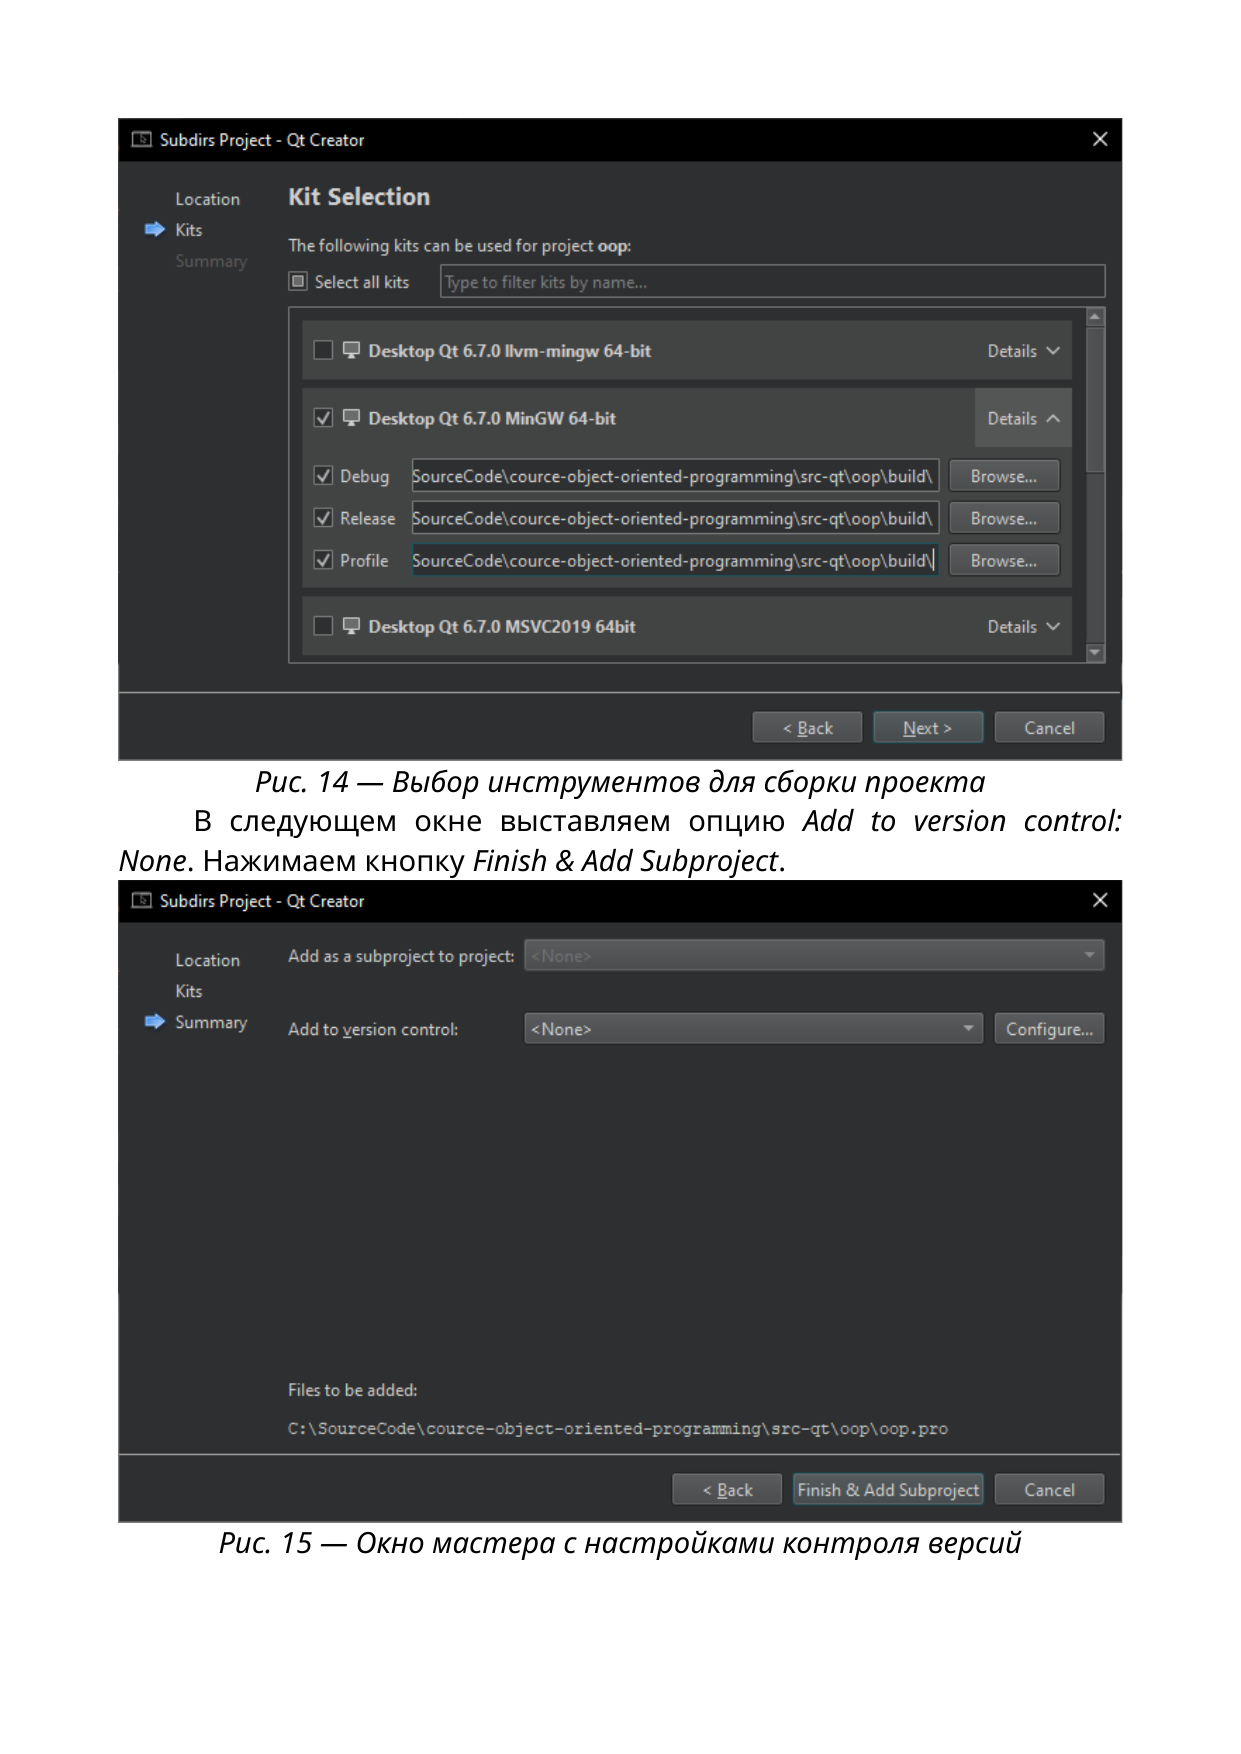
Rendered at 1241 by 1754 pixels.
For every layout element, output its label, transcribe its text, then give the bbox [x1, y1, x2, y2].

text В следующем окне выставляем опцию Add to version control: None. Нажимаем кнопку Finish & Add Subproject. [118, 801, 1122, 880]
picture [118, 880, 1123, 1523]
text Рис. 15 — Окно мастера с настройками контроля версий [118, 1523, 1122, 1562]
picture [118, 118, 1123, 761]
text Рис. 14 — Выбор инструментов для сборки проекта [118, 761, 1122, 801]
